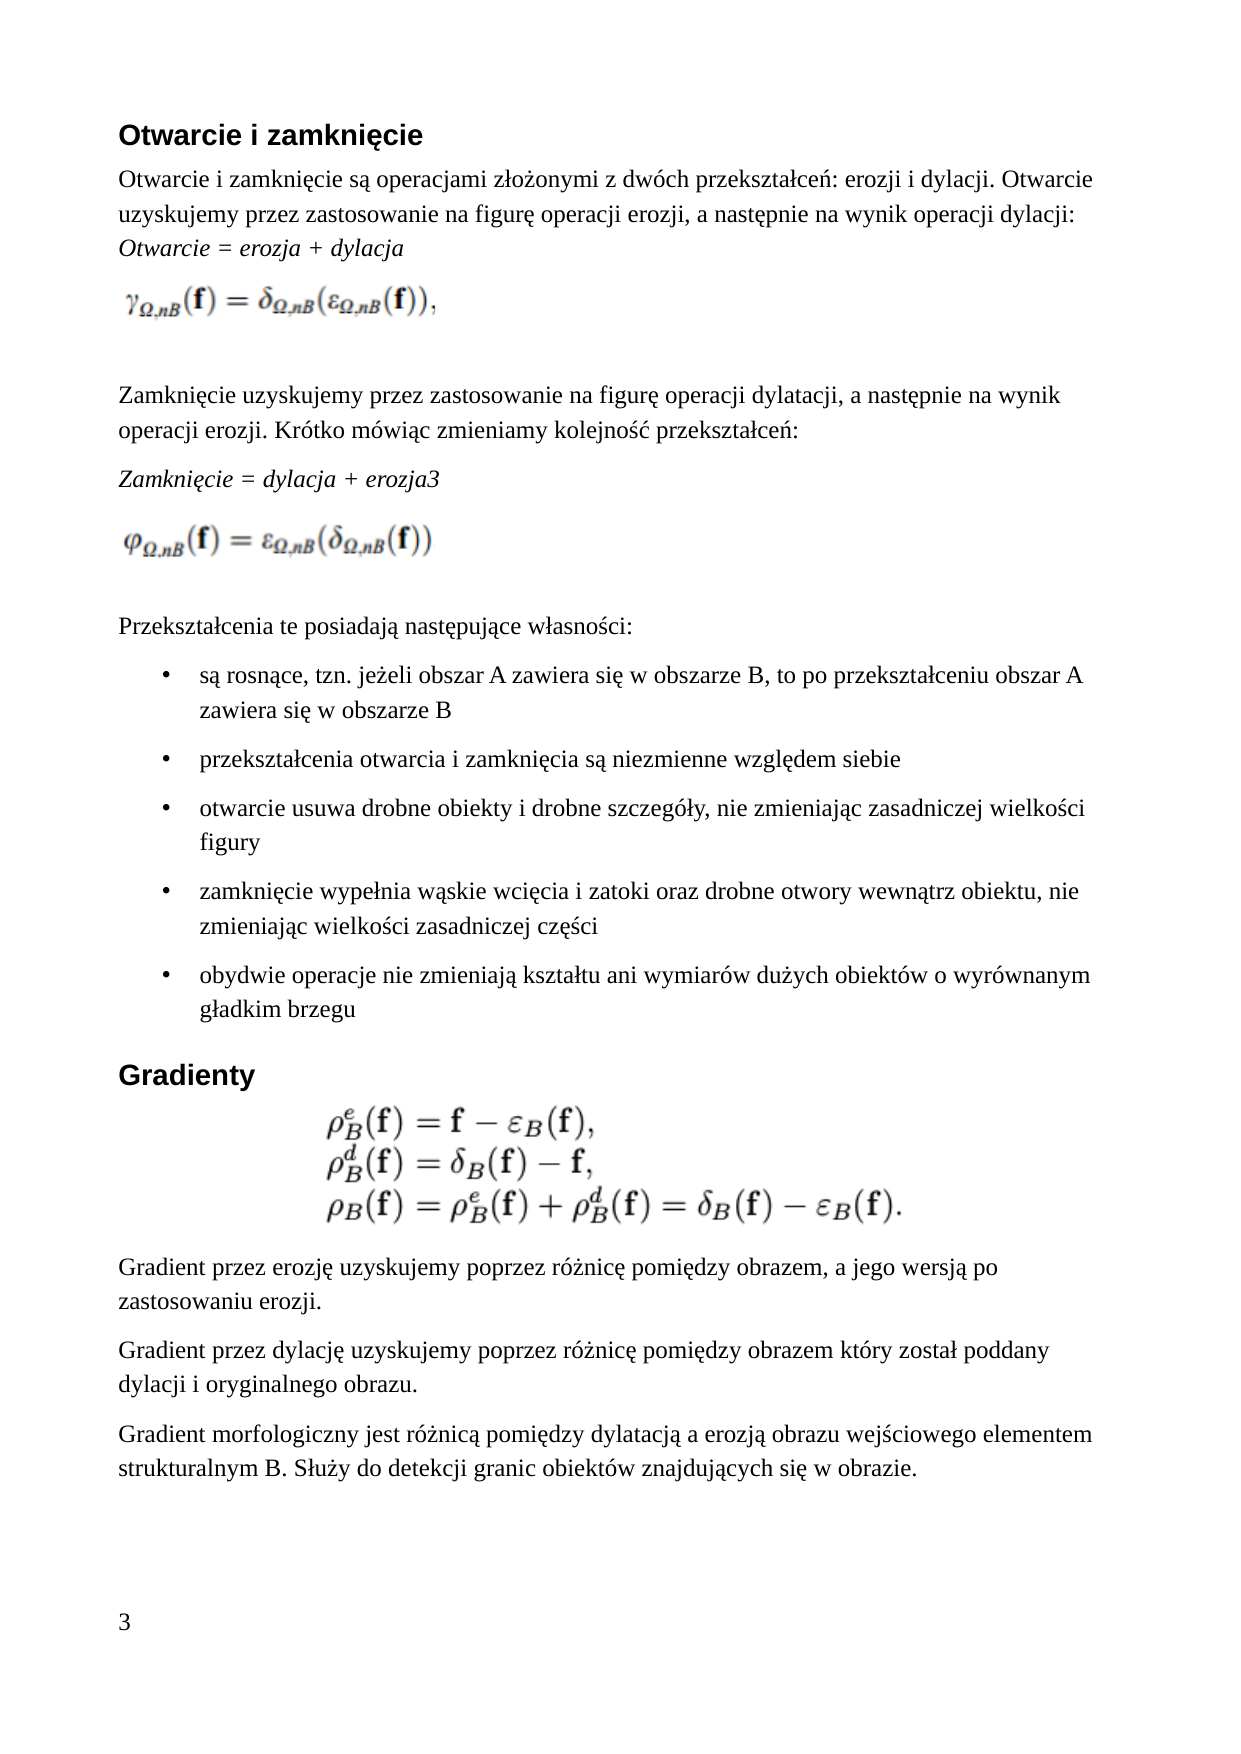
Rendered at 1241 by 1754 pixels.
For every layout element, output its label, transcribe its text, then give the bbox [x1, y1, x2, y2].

text Przekształcenia te posiadają następujące własności: [118, 611, 1122, 640]
picture [325, 1104, 915, 1231]
subtitle Otwarcie i zamknięcie [118, 118, 1122, 152]
text Gradient przez dylację uzyskujemy poprzez różnicę pomiędzy obrazem który został poddany dylacji i oryginalnego obrazu. [118, 1335, 1122, 1398]
list obydwie operacje nie zmieniają kształtu ani wymiarów dużych obiektów o wyrównanym gładkim brzegu [162, 960, 1122, 1023]
subtitle Gradienty [118, 1058, 1122, 1092]
list zamknięcie wypełnia wąskie wcięcia i zatoki oraz drobne otwory wewnątrz obiektu, nie zmieniając wielkości zasadniczej części [162, 876, 1122, 940]
picture [121, 516, 435, 571]
text Gradient przez erozję uzyskujemy poprzez różnicę pomiędzy obrazem, a jego wersją po zastosowaniu erozji. [118, 1252, 1122, 1315]
text Zamknięcie = dylacja + erozja3 [118, 464, 1122, 493]
list otwarcie usuwa drobne obiekty i drobne szczegóły, nie zmieniając zasadniczej wielkości figury [162, 793, 1122, 856]
text Gradient morfologiczny jest różnicą pomiędzy dylatacją a erozją obrazu wejściowego elementem strukturalnym B. Służy do detekcji granic obiektów znajdujących się w obrazie. [118, 1419, 1122, 1482]
text Zamknięcie uzyskujemy przez zastosowanie na figurę operacji dylatacji, a następnie na wynik operacji erozji. Krótko mówiąc zmieniamy kolejność przekształceń: [118, 381, 1122, 444]
text Otwarcie i zamknięcie są operacjami złożonymi z dwóch przekształceń: erozji i dylacji. Otwarcie uzyskujemy przez zastosowanie na figurę operacji erozji, a następnie na wynik operacji dylacji: Otwarcie = erozja + dylacja [118, 164, 1122, 262]
list przekształcenia otwarcia i zamknięcia są niezmienne względem siebie [162, 744, 1122, 773]
picture [117, 282, 435, 323]
list są rosnące, tzn. jeżeli obszar A zawiera się w obszarze B, to po przekształceniu obszar A zawiera się w obszarze B [162, 660, 1122, 723]
